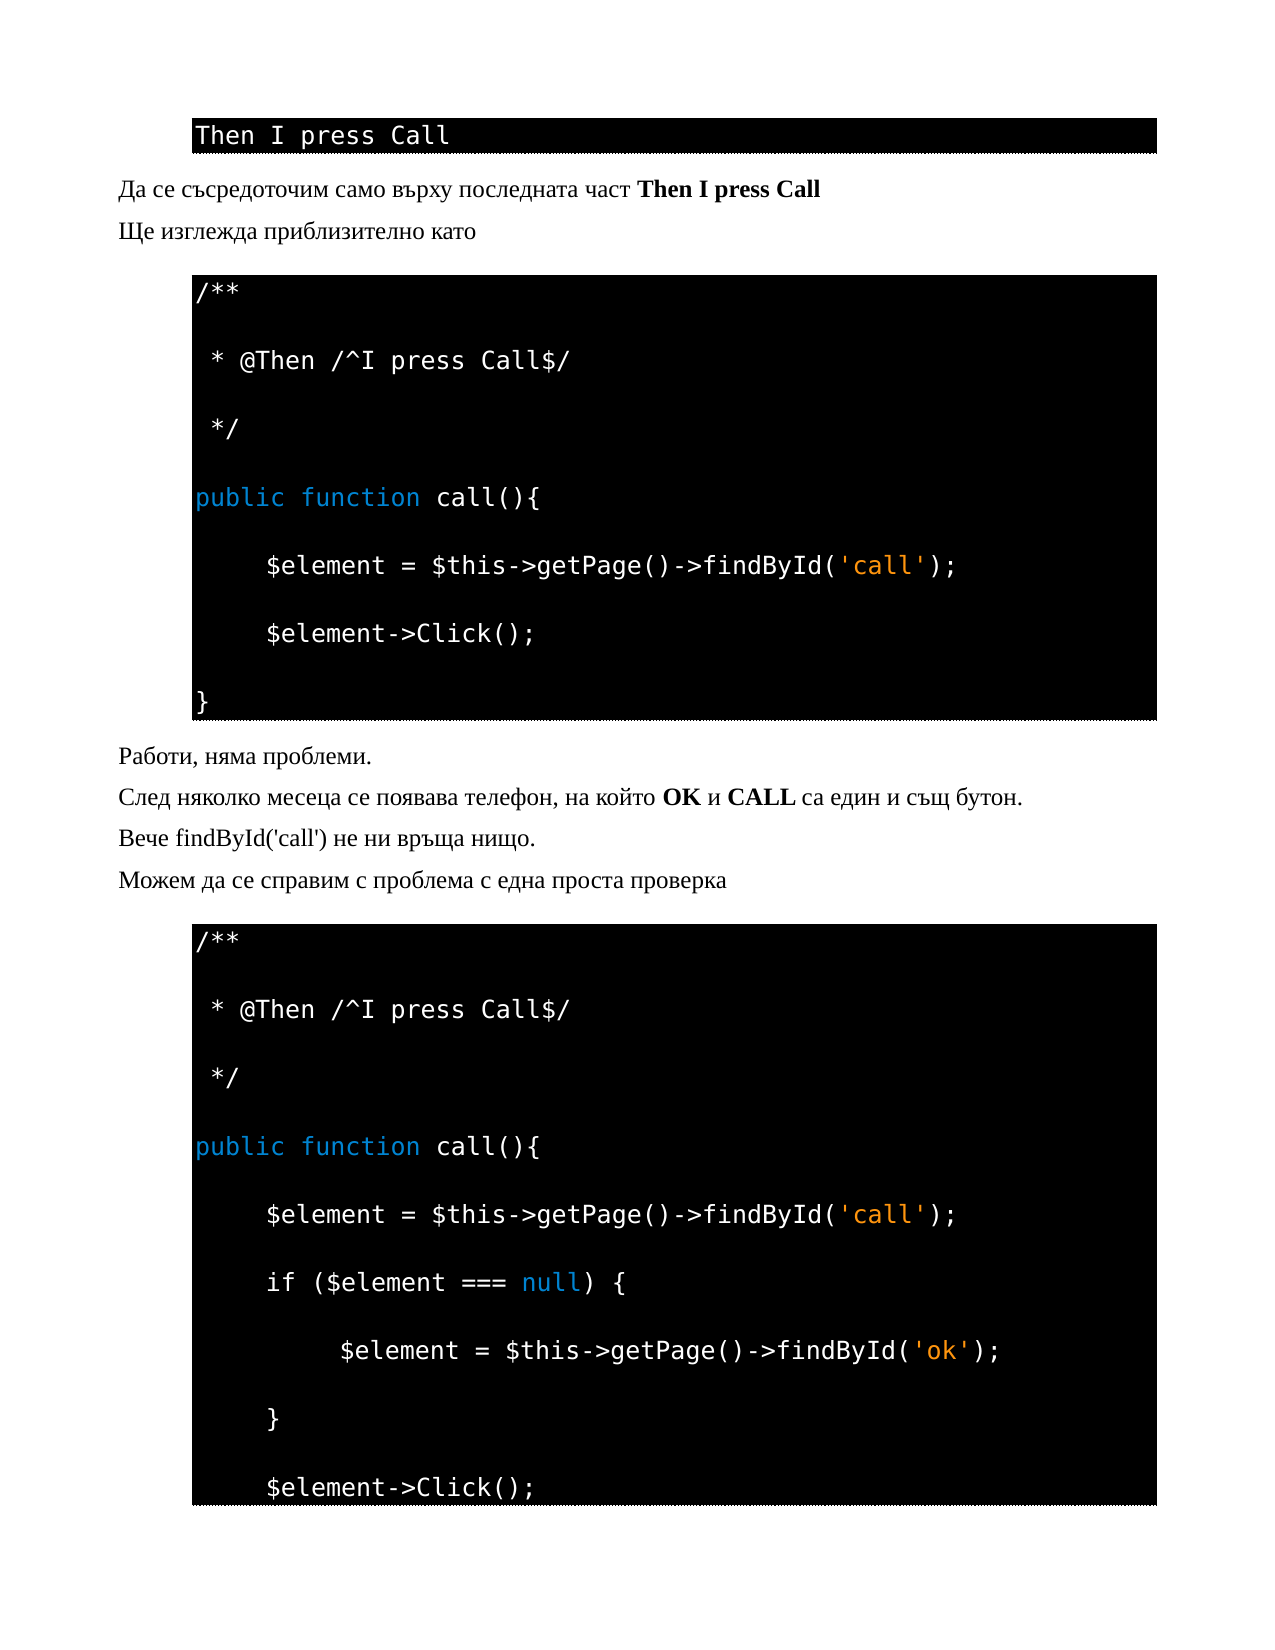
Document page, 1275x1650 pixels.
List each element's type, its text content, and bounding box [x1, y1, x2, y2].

text /** [192, 924, 1157, 956]
text Вече findById('call') не ни връща нищо. [118, 823, 1157, 852]
text $element = $this->getPage()->findById('call'); [192, 1197, 1157, 1229]
text Да се съсредоточим само върху последната част Then I press Call [118, 174, 1157, 203]
text След няколко месеца се появава телефон, на който OK и CALL са един и същ бутон. [118, 782, 1157, 811]
text } [192, 1402, 1157, 1434]
text $element->Click(); [192, 1470, 1157, 1505]
text $element = $this->getPage()->findById('ok'); [192, 1333, 1157, 1366]
text * @Then /^I press Call$/ [192, 992, 1157, 1024]
text if ($element === null) { [192, 1265, 1157, 1297]
text } [192, 684, 1157, 720]
text Можем да се справим с проблема с една проста проверка [118, 865, 1157, 893]
text */ [192, 1060, 1157, 1093]
text Ще изглежда приблизително като [118, 216, 1157, 244]
text public function call(){ [192, 480, 1157, 512]
text public function call(){ [192, 1129, 1157, 1161]
text /** [192, 275, 1157, 307]
text Работи, няма проблеми. [118, 741, 1157, 770]
text * @Then /^I press Call$/ [192, 343, 1157, 376]
text Then I press Call [192, 118, 1157, 153]
text $element->Click(); [192, 616, 1157, 648]
text */ [192, 412, 1157, 444]
text $element = $this->getPage()->findById('call'); [192, 548, 1157, 580]
